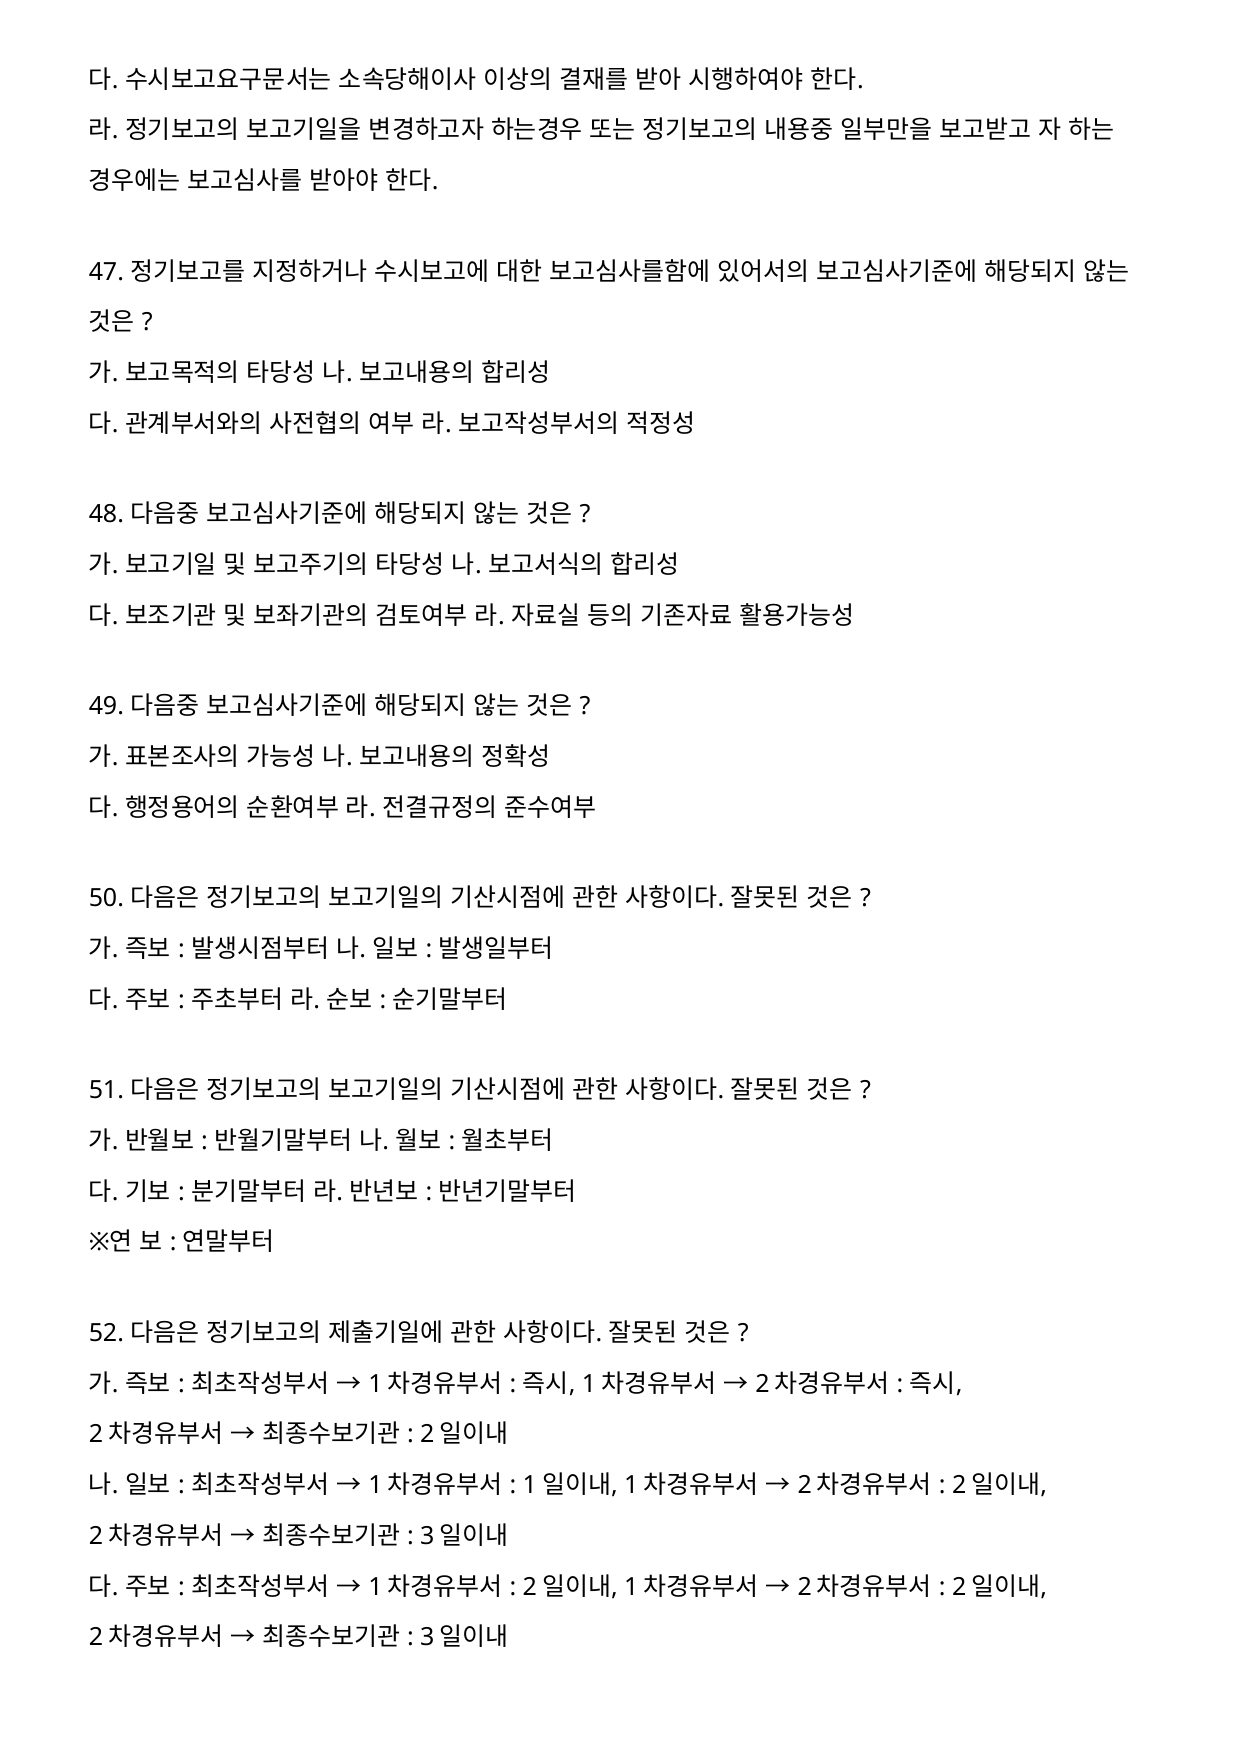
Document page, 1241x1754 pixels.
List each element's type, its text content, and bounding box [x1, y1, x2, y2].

text 다. 행정용어의 순환여부 라. 전결규정의 준수여부 [88, 787, 1152, 823]
text 가. 보고목적의 타당성 나. 보고내용의 합리성 [88, 352, 1152, 389]
text 다. 기보 : 분기말부터 라. 반년보 : 반년기말부터 [88, 1171, 1152, 1207]
text 49. 다음중 보고심사기준에 해당되지 않는 것은 ? [88, 686, 1152, 722]
text 가. 표본조사의 가능성 나. 보고내용의 정확성 [88, 736, 1152, 773]
text 50. 다음은 정기보고의 보고기일의 기산시점에 관한 사항이다. 잘못된 것은 ? [88, 878, 1152, 914]
text 가. 보고기일 및 보고주기의 타당성 나. 보고서식의 합리성 [88, 544, 1152, 581]
text 다. 주보 : 최초작성부서 → 1차경유부서 : 2일이내, 1차경유부서 → 2차경유부서 : 2일이내, [88, 1566, 1152, 1602]
text 다. 관계부서와의 사전협의 여부 라. 보고작성부서의 적정성 [88, 403, 1152, 439]
text 2차경유부서 → 최종수보기관 : 3일이내 [88, 1515, 1152, 1552]
text 52. 다음은 정기보고의 제출기일에 관한 사항이다. 잘못된 것은 ? [88, 1312, 1152, 1349]
text 47. 정기보고를 지정하거나 수시보고에 대한 보고심사를함에 있어서의 보고심사기준에 해당되지 않는 것은 ? [88, 251, 1152, 338]
text 2차경유부서 → 최종수보기관 : 3일이내 [88, 1617, 1152, 1653]
text 나. 일보 : 최초작성부서 → 1차경유부서 : 1일이내, 1차경유부서 → 2차경유부서 : 2일이내, [88, 1464, 1152, 1501]
text 48. 다음중 보고심사기준에 해당되지 않는 것은 ? [88, 494, 1152, 530]
text ※연 보 : 연말부터 [88, 1222, 1152, 1258]
text 다. 수시보고요구문서는 소속당해이사 이상의 결재를 받아 시행하여야 한다. [88, 59, 1152, 95]
text 가. 반월보 : 반월기말부터 나. 월보 : 월초부터 [88, 1120, 1152, 1157]
text 다. 보조기관 및 보좌기관의 검토여부 라. 자료실 등의 기존자료 활용가능성 [88, 595, 1152, 631]
text 가. 즉보 : 최초작성부서 → 1차경유부서 : 즉시, 1차경유부서 → 2차경유부서 : 즉시, [88, 1363, 1152, 1399]
text 51. 다음은 정기보고의 보고기일의 기산시점에 관한 사항이다. 잘못된 것은 ? [88, 1070, 1152, 1106]
text 2차경유부서 → 최종수보기관 : 2일이내 [88, 1414, 1152, 1450]
text 라. 정기보고의 보고기일을 변경하고자 하는경우 또는 정기보고의 내용중 일부만을 보고받고 자 하는 경우에는 보고심사를 받아야 한다. [88, 110, 1152, 197]
text 다. 주보 : 주초부터 라. 순보 : 순기말부터 [88, 979, 1152, 1015]
text 가. 즉보 : 발생시점부터 나. 일보 : 발생일부터 [88, 928, 1152, 965]
